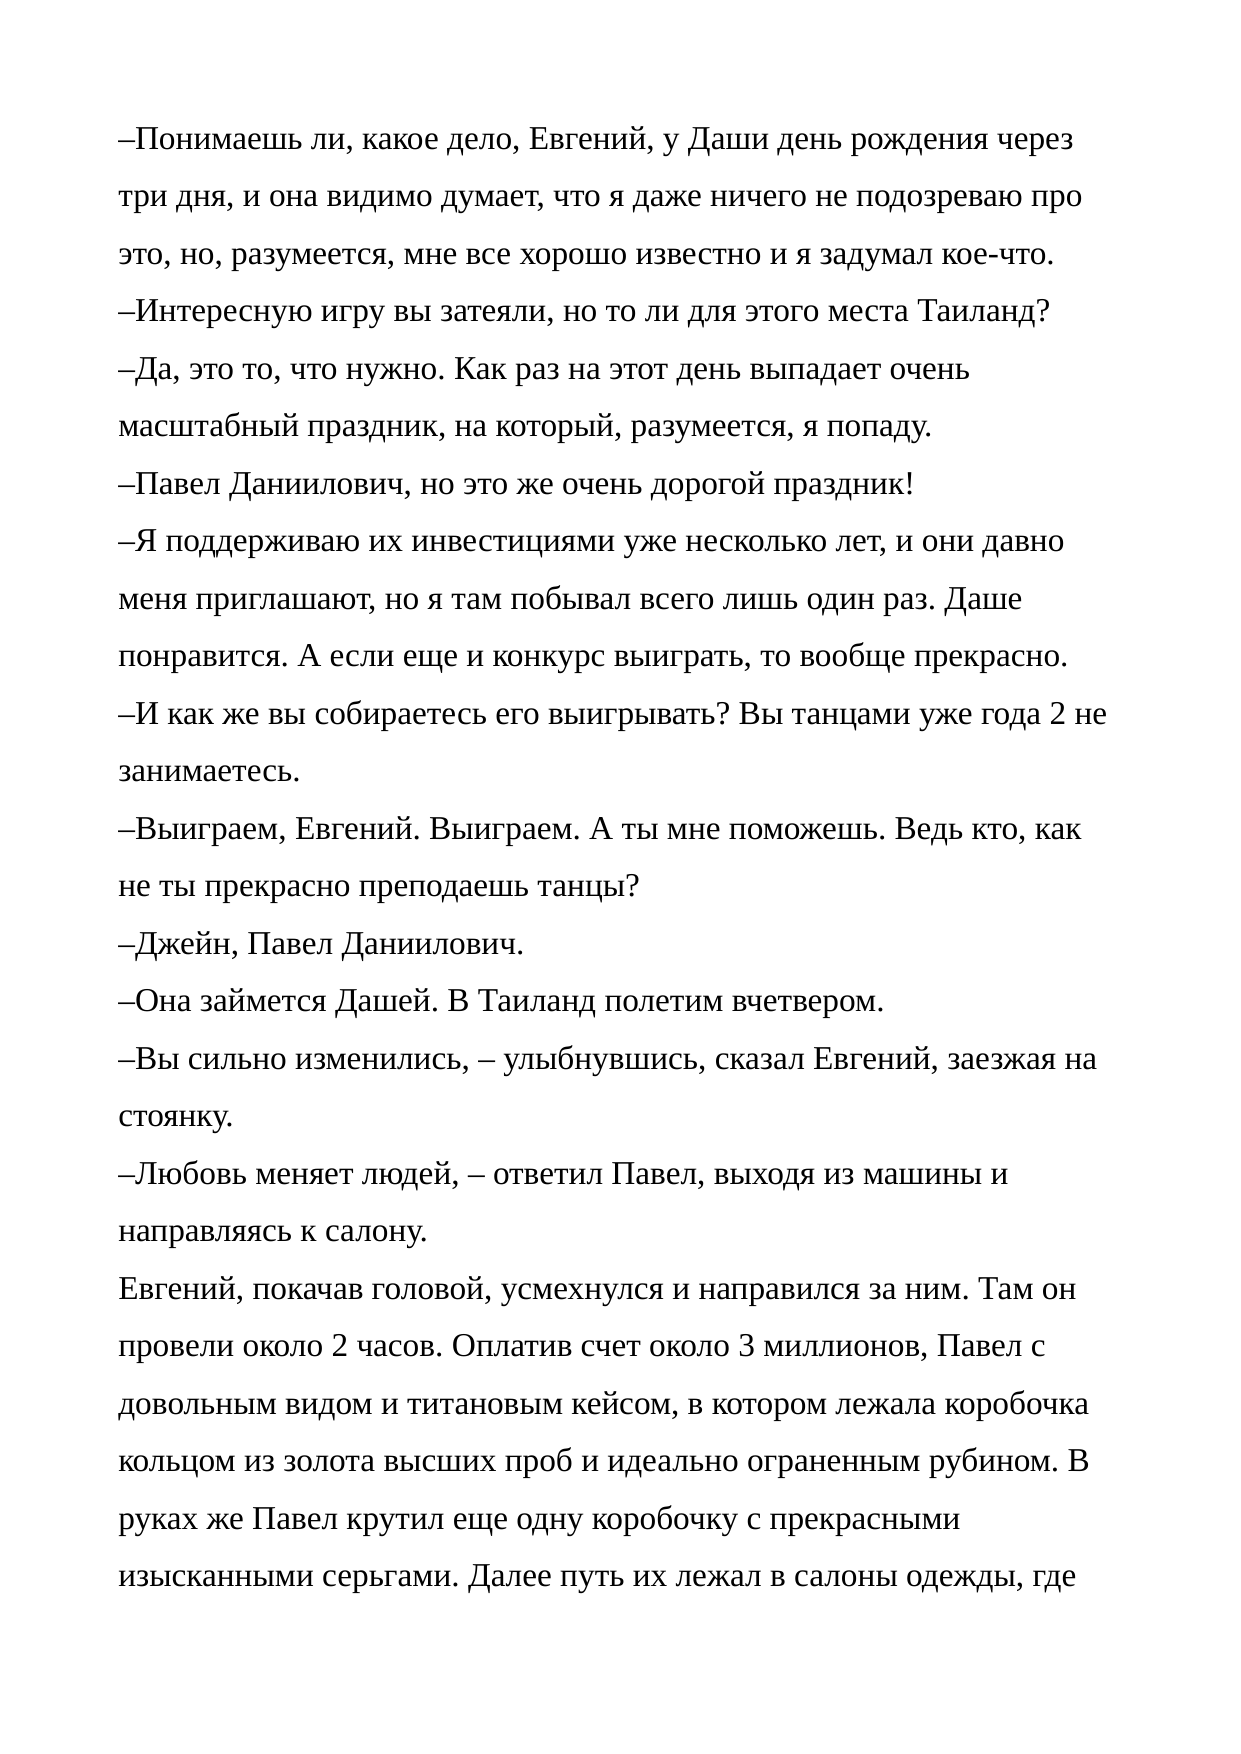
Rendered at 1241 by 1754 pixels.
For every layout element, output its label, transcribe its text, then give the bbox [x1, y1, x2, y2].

text –Интересную игру вы затеяли, но то ли для этого места Таиланд? [118, 291, 1122, 329]
text –И как же вы собираетесь его выигрывать? Вы танцами уже года 2 не занимаетесь. [118, 693, 1122, 789]
text –Любовь меняет людей, – ответил Павел, выходя из машины и направляясь к салону. [118, 1153, 1122, 1249]
text –Она займется Дашей. В Таиланд полетим вчетвером. [118, 981, 1122, 1019]
text –Да, это то, что нужно. Как раз на этот день выпадает очень масштабный праздник, на который, разумеется, я попаду. [118, 348, 1122, 444]
text Евгений, покачав головой, усмехнулся и направился за ним. Там он провели около 2 часов. Оплатив счет около 3 миллионов, Павел с довольным видом и титановым кейсом, в котором лежала коробочка кольцом из золота высших проб и идеально ограненным рубином. В руках же Павел крутил еще одну коробочку с прекрасными изысканными серьгами. Далее путь их лежал в салоны одежды, где [118, 1268, 1122, 1594]
text –Я поддерживаю их инвестициями уже несколько лет, и они давно меня приглашают, но я там побывал всего лишь один раз. Даше понравится. А если еще и конкурс выиграть, то вообще прекрасно. [118, 521, 1122, 674]
text –Павел Даниилович, но это же очень дорогой праздник! [118, 463, 1122, 501]
text –Выиграем, Евгений. Выиграем. А ты мне поможешь. Ведь кто, как не ты прекрасно преподаешь танцы? [118, 808, 1122, 904]
text –Вы сильно изменились, – улыбнувшись, сказал Евгений, заезжая на стоянку. [118, 1038, 1122, 1134]
text –Понимаешь ли, какое дело, Евгений, у Даши день рождения через три дня, и она видимо думает, что я даже ничего не подозреваю про это, но, разумеется, мне все хорошо известно и я задумал кое-что. [118, 118, 1122, 271]
text –Джейн, Павел Даниилович. [118, 923, 1122, 961]
